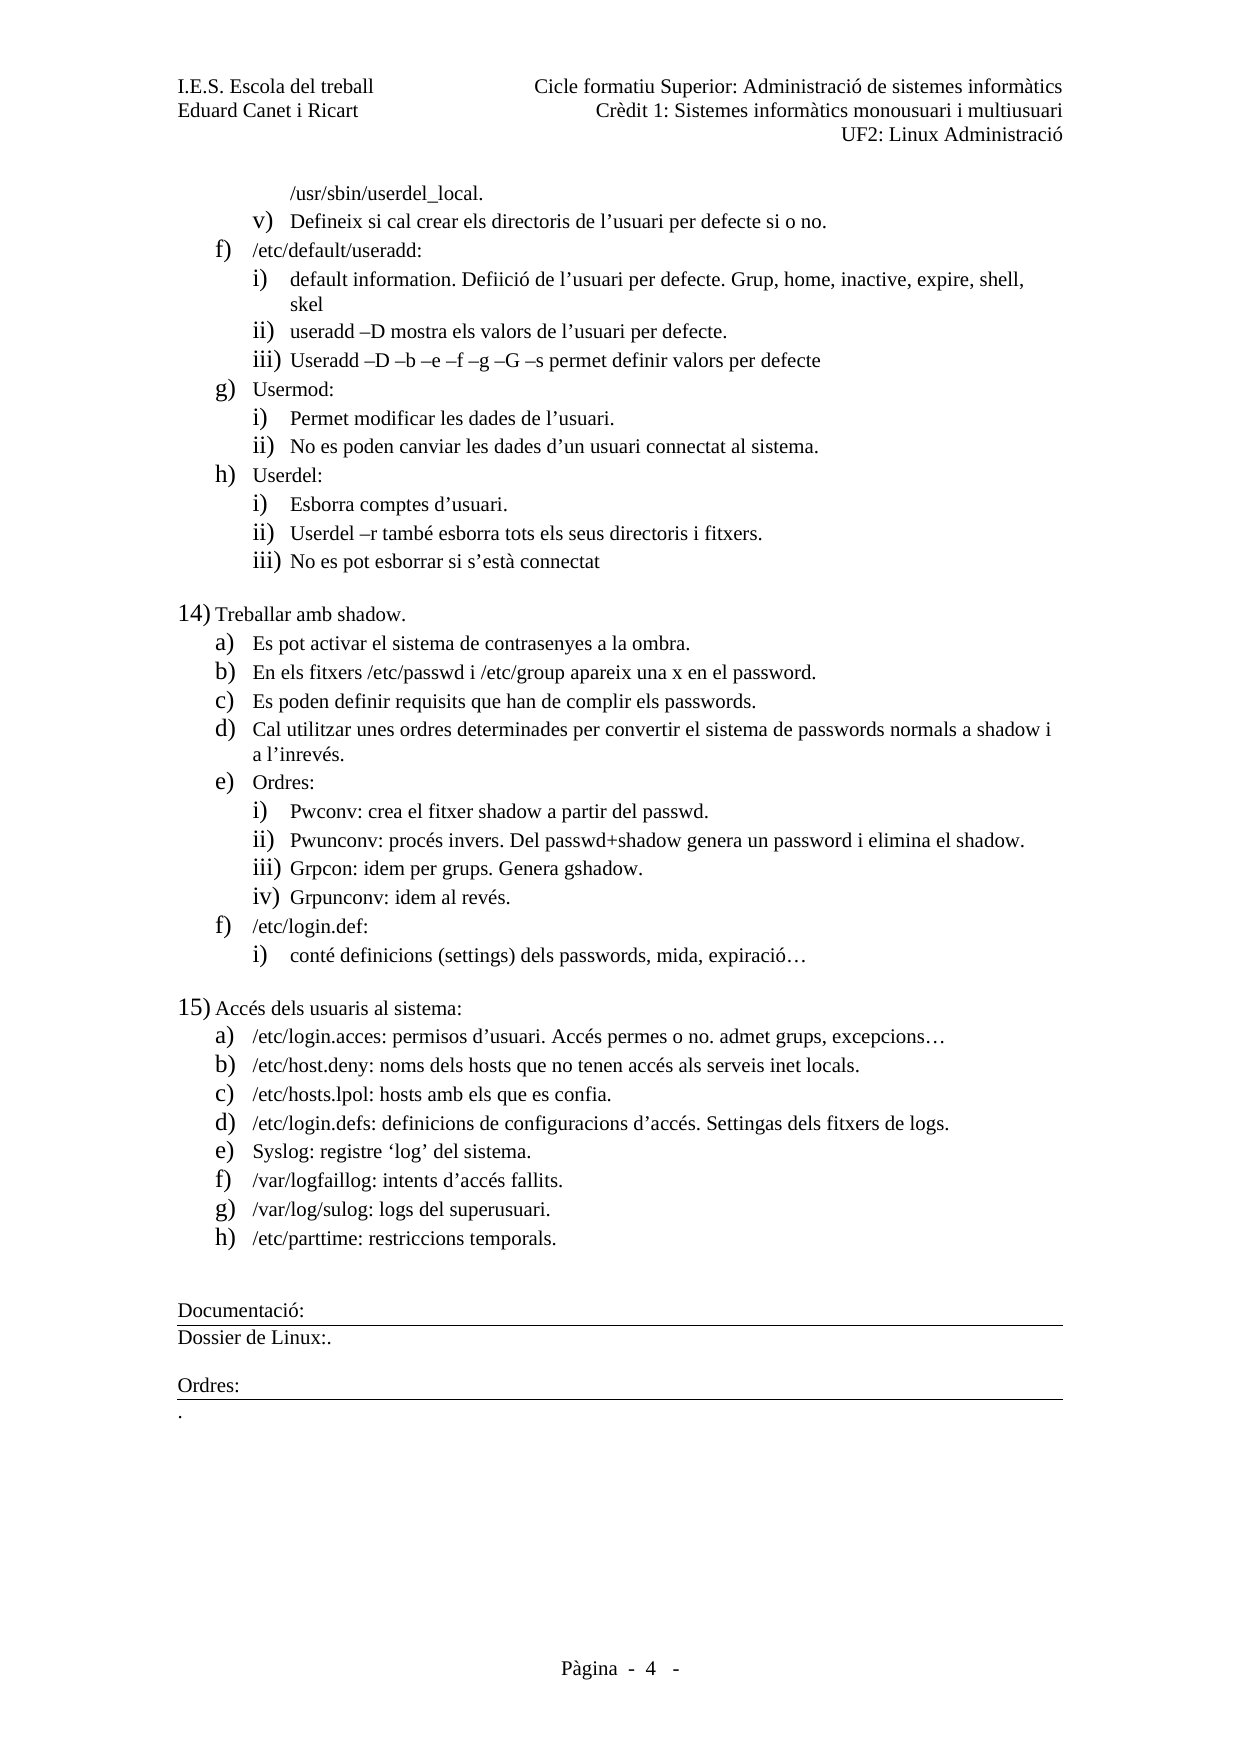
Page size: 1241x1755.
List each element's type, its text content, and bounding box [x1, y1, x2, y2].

list Esborra comptes d’usuari. [252, 488, 1063, 517]
list Es poden definir requisits que han de complir els passwords. [215, 685, 1063, 713]
list En els fitxers /etc/passwd i /etc/group apareix una x en el password. [215, 656, 1063, 685]
list Accés dels usuaris al sistema: [177, 992, 1063, 1020]
list /var/logfaillog: intents d’accés fallits. [215, 1164, 1063, 1193]
list /etc/default/useradd: [215, 234, 1063, 263]
list Defineix si cal crear els directoris de l’usuari per defecte si o no. [252, 205, 1063, 234]
list Syslog: registre ‘log’ del sistema. [215, 1135, 1063, 1164]
list /etc/login.defs: definicions de configuracions d’accés. Settingas dels fitxers de logs. [215, 1107, 1063, 1135]
list Useradd –D –b –e –f –g –G –s permet definir valors per defecte [252, 344, 1063, 373]
text . [177, 1400, 1063, 1423]
list /etc/login.def: [215, 910, 1063, 939]
list default information. Defiició de l’usuari per defecte. Grup, home, inactive, expire, shell, skel [252, 263, 1063, 316]
list Usermod: [215, 373, 1063, 402]
list Userdel: [215, 459, 1063, 488]
list /usr/sbin/userdel_local. [252, 181, 1063, 205]
list Permet modificar les dades de l’usuari. [252, 402, 1063, 431]
text Ordres: [177, 1373, 1063, 1399]
text Documentació: [177, 1298, 1063, 1325]
list /etc/parttime: restriccions temporals. [215, 1222, 1063, 1250]
list Cal utilitzar unes ordres determinades per convertir el sistema de passwords normals a shadow i a l’inrevés. [215, 713, 1063, 766]
list Grpcon: idem per grups. Genera gshadow. [252, 852, 1063, 881]
list Pwunconv: procés invers. Del passwd+shadow genera un password i elimina el shadow. [252, 824, 1063, 852]
list conté definicions (settings) dels passwords, mida, expiració… [252, 939, 1063, 967]
list No es poden canviar les dades d’un usuari connectat al sistema. [252, 431, 1063, 459]
list No es pot esborrar si s’està connectat [252, 546, 1063, 574]
list Grpunconv: idem al revés. [252, 881, 1063, 910]
list Es pot activar el sistema de contrasenyes a la ombra. [215, 627, 1063, 656]
list /etc/hosts.lpol: hosts amb els que es confia. [215, 1078, 1063, 1107]
list Treballar amb shadow. [177, 598, 1063, 627]
list Pwconv: crea el fitxer shadow a partir del passwd. [252, 795, 1063, 824]
list /etc/host.deny: noms dels hosts que no tenen accés als serveis inet locals. [215, 1049, 1063, 1078]
list Ordres: [215, 766, 1063, 795]
list /var/log/sulog: logs del superusuari. [215, 1193, 1063, 1222]
text Dossier de Linux:. [177, 1326, 1063, 1349]
list useradd –D mostra els valors de l’usuari per defecte. [252, 316, 1063, 344]
list /etc/login.acces: permisos d’usuari. Accés permes o no. admet grups, excepcions… [215, 1020, 1063, 1049]
list Userdel –r també esborra tots els seus directoris i fitxers. [252, 517, 1063, 546]
